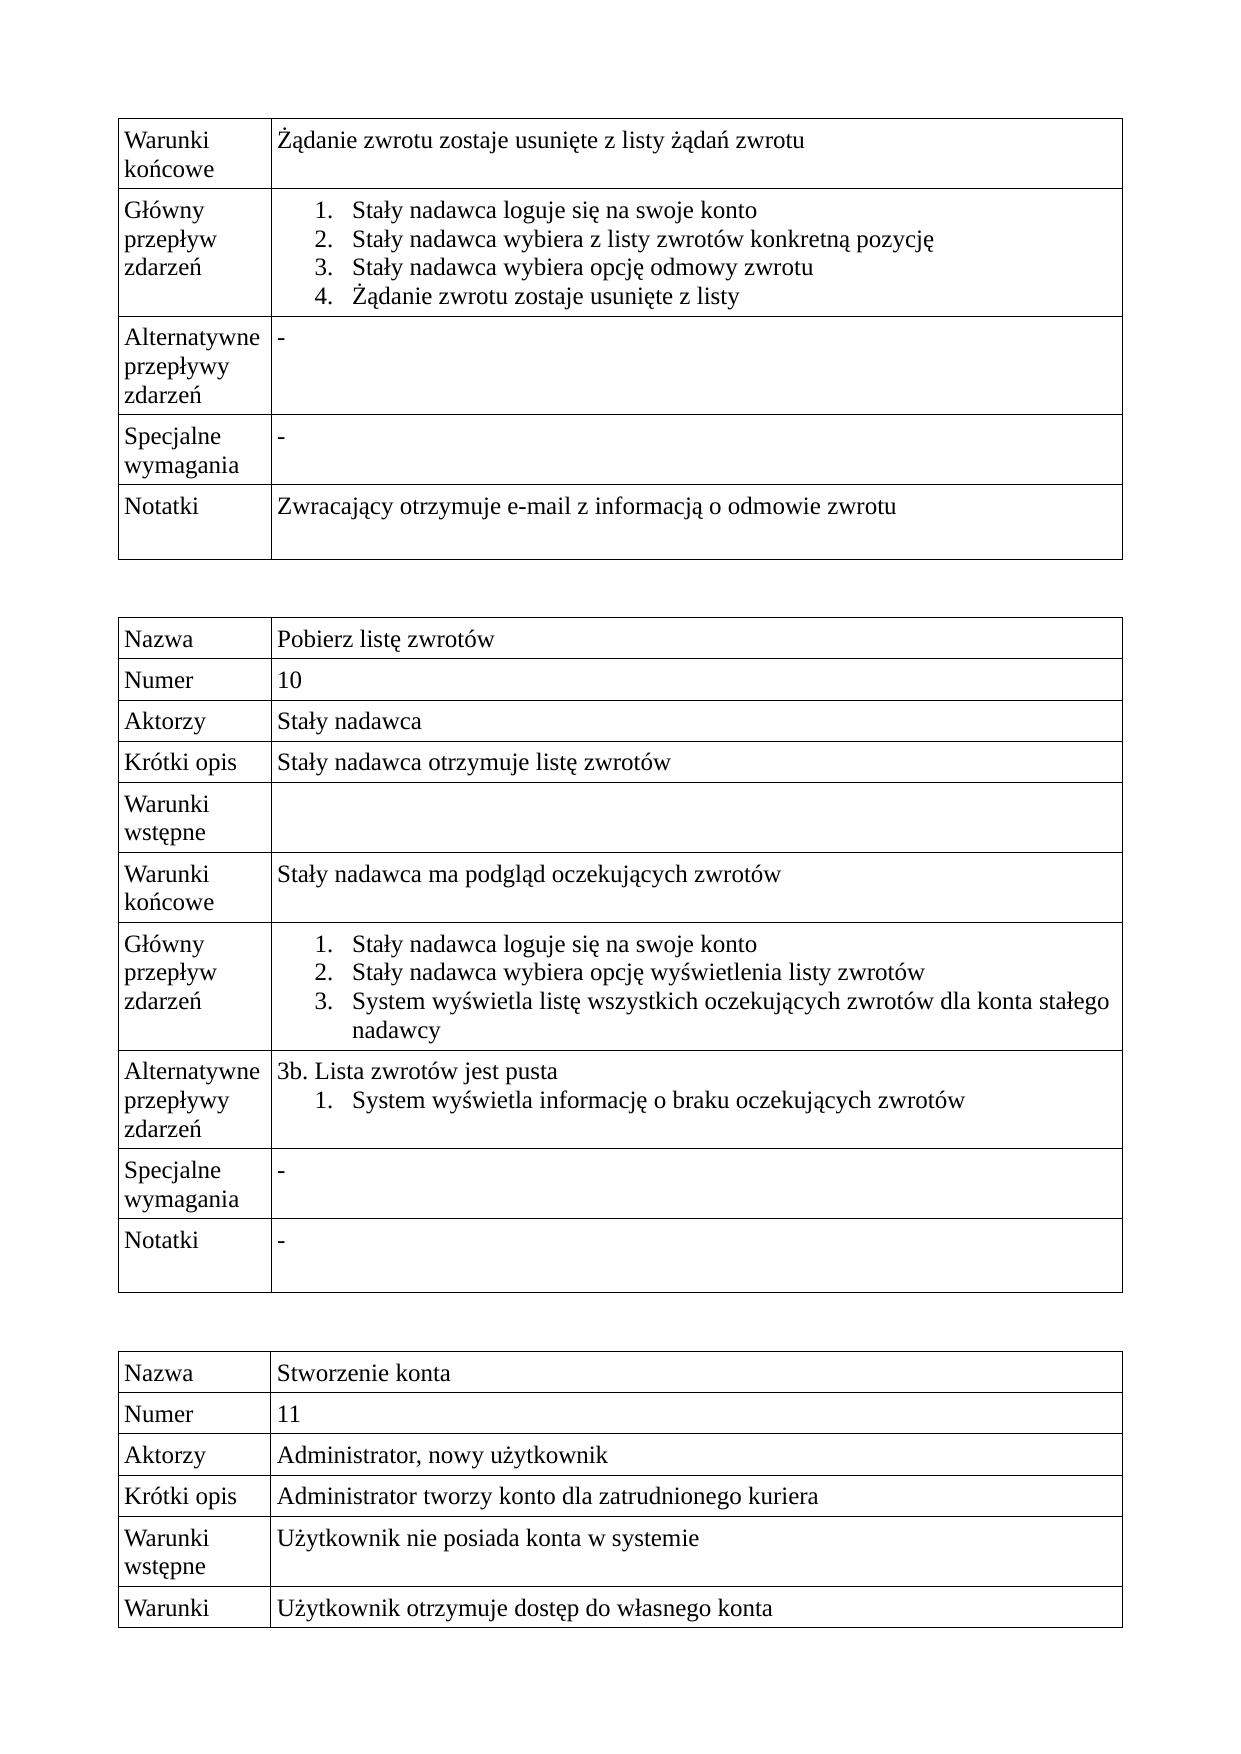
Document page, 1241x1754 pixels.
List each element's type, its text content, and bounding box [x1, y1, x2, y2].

table_cell Stały nadawca ma podgląd oczekujących zwrotów [272, 853, 1122, 922]
table_cell 11 [271, 1393, 1122, 1433]
table_cell Alternatywne przepływy zdarzeń [119, 317, 271, 414]
table_cell Użytkownik otrzymuje dostęp do własnego konta [271, 1587, 1122, 1627]
table_cell Notatki [119, 1219, 271, 1292]
table_cell - [272, 317, 1122, 414]
table_cell Numer [119, 1393, 270, 1433]
table_cell Krótki opis [119, 742, 271, 782]
table_cell - [272, 1219, 1122, 1292]
table_cell 10 [272, 659, 1122, 699]
table_cell Stały nadawca otrzymuje listę zwrotów [272, 742, 1122, 782]
table_header Pobierz listę zwrotów [272, 618, 1122, 658]
table_cell Aktorzy [119, 1434, 270, 1474]
table_cell Główny przepływ zdarzeń [119, 923, 271, 1049]
table_cell [272, 783, 1122, 852]
table_cell Warunki końcowe [119, 119, 271, 188]
table_cell Notatki [119, 485, 271, 558]
table_cell Warunki końcowe [119, 853, 271, 922]
table_cell Administrator, nowy użytkownik [271, 1434, 1122, 1474]
table_cell Stały nadawca loguje się na swoje konto Stały nadawca wybiera opcję wyświetlenia listy zwrotów System wyświetla listę wszystkich oczekujących zwrotów dla konta stałego nadawcy [272, 923, 1122, 1049]
table_cell Warunki wstępne [119, 783, 271, 852]
table_cell - [272, 1149, 1122, 1218]
table_cell Numer [119, 659, 271, 699]
table_header Nazwa [119, 1352, 270, 1392]
table_cell Krótki opis [119, 1476, 270, 1516]
table_cell Główny przepływ zdarzeń [119, 189, 271, 316]
table_cell Specjalne wymagania [119, 1149, 271, 1218]
table_header Stworzenie konta [271, 1352, 1122, 1392]
table_cell Zwracający otrzymuje e-mail z informacją o odmowie zwrotu [272, 485, 1122, 558]
table_cell Żądanie zwrotu zostaje usunięte z listy żądań zwrotu [272, 119, 1122, 188]
table_cell Administrator tworzy konto dla zatrudnionego kuriera [271, 1476, 1122, 1516]
table_cell Warunki [119, 1587, 270, 1627]
table_cell Stały nadawca [272, 701, 1122, 741]
table_cell 3b. Lista zwrotów jest pusta System wyświetla informację o braku oczekujących zwrotów [272, 1051, 1122, 1148]
table_cell Stały nadawca loguje się na swoje konto Stały nadawca wybiera z listy zwrotów konkretną pozycję Stały nadawca wybiera opcję odmowy zwrotu Żądanie zwrotu zostaje usunięte z listy [272, 189, 1122, 316]
table_cell Aktorzy [119, 701, 271, 741]
table_cell Użytkownik nie posiada konta w systemie [271, 1517, 1122, 1586]
table_header Nazwa [119, 618, 271, 658]
table_cell Alternatywne przepływy zdarzeń [119, 1051, 271, 1148]
table_cell Specjalne wymagania [119, 415, 271, 484]
table_cell - [272, 415, 1122, 484]
table_cell Warunki wstępne [119, 1517, 270, 1586]
